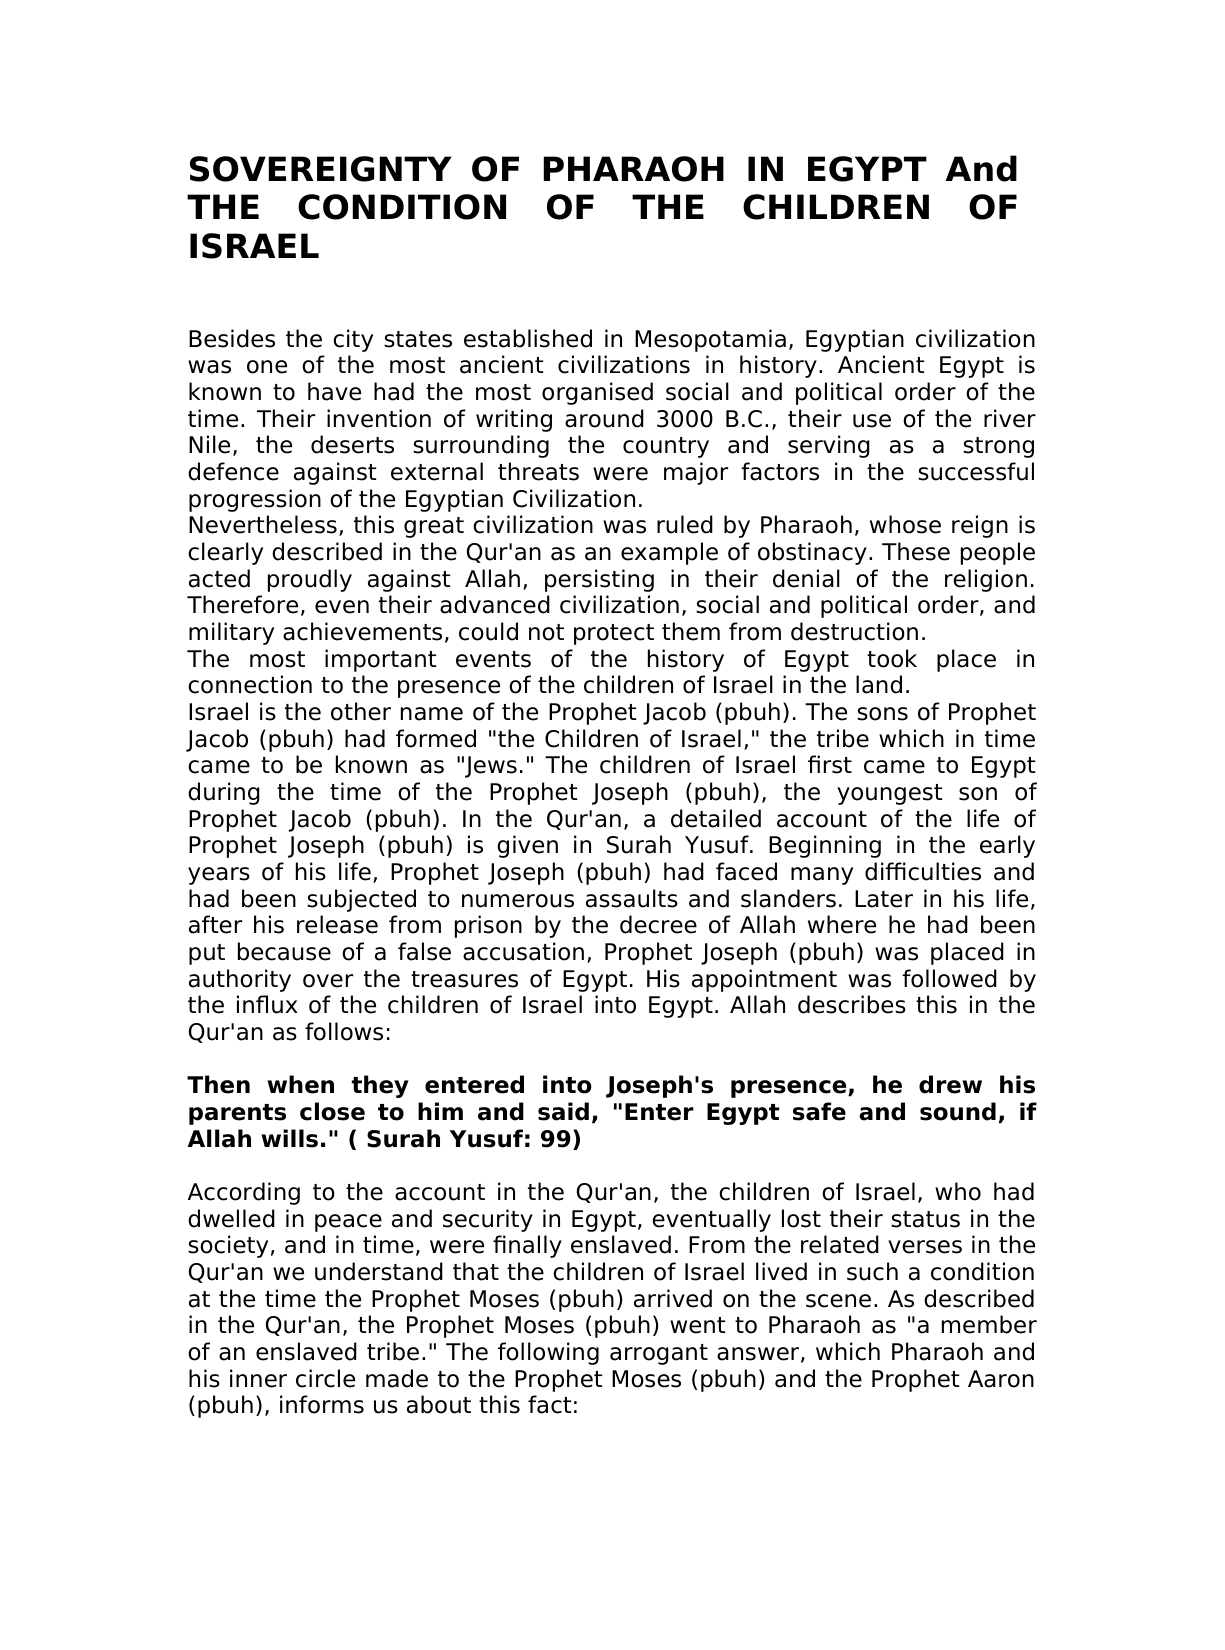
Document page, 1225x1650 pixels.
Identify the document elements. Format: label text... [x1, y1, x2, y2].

text Nevertheless, this great civilization was ruled by Pharaoh, whose reign is clearly described in the Qur'an as an example of obstinacy. These people acted proudly against Allah, persisting in their denial of the religion. Therefore, even their advanced civilization, social and political order, and military achievements, could not protect them from destruction. [187, 513, 1037, 646]
text Then when they entered into Joseph's presence, he drew his parents close to him and said, "Enter Egypt safe and sound, if Allah wills." ( Surah Yusuf: 99) [187, 1073, 1037, 1153]
text Besides the city states established in Mesopotamia, Egyptian civilization was one of the most ancient civilizations in history. Ancient Egypt is known to have had the most organised social and political order of the time. Their invention of writing around 3000 B.C., their use of the river Nile, the deserts surrounding the country and serving as a strong defence against external threats were major factors in the successful progression of the Egyptian Civilization. [187, 326, 1037, 513]
text Israel is the other name of the Prophet Jacob (pbuh). The sons of Prophet Jacob (pbuh) had formed "the Children of Israel," the tribe which in time came to be known as "Jews." The children of Israel first came to Egypt during the time of the Prophet Joseph (pbuh), the youngest son of Prophet Jacob (pbuh). In the Qur'an, a detailed account of the life of Prophet Joseph (pbuh) is given in Surah Yusuf. Beginning in the early years of his life, Prophet Joseph (pbuh) had faced many difficulties and had been subjected to numerous assaults and slanders. Later in his life, after his release from prison by the decree of Allah where he had been put because of a false accusation, Prophet Joseph (pbuh) was placed in authority over the treasures of Egypt. His appointment was followed by the influx of the children of Israel into Egypt. Allah describes this in the Qur'an as follows: [187, 699, 1037, 1046]
text The most important events of the history of Egypt took place in connection to the presence of the children of Israel in the land. [187, 646, 1037, 699]
text SOVEREIGNTY OF PHARAOH IN EGYPT And THE CONDITION OF THE CHILDREN OF ISRAEL [187, 150, 1020, 267]
text According to the account in the Qur'an, the children of Israel, who had dwelled in peace and security in Egypt, eventually lost their status in the society, and in time, were finally enslaved. From the related verses in the Qur'an we understand that the children of Israel lived in such a condition at the time the Prophet Moses (pbuh) arrived on the scene. As described in the Qur'an, the Prophet Moses (pbuh) went to Pharaoh as "a member of an enslaved tribe." The following arrogant answer, which Pharaoh and his inner circle made to the Prophet Moses (pbuh) and the Prophet Aaron (pbuh), informs us about this fact: [187, 1179, 1037, 1419]
